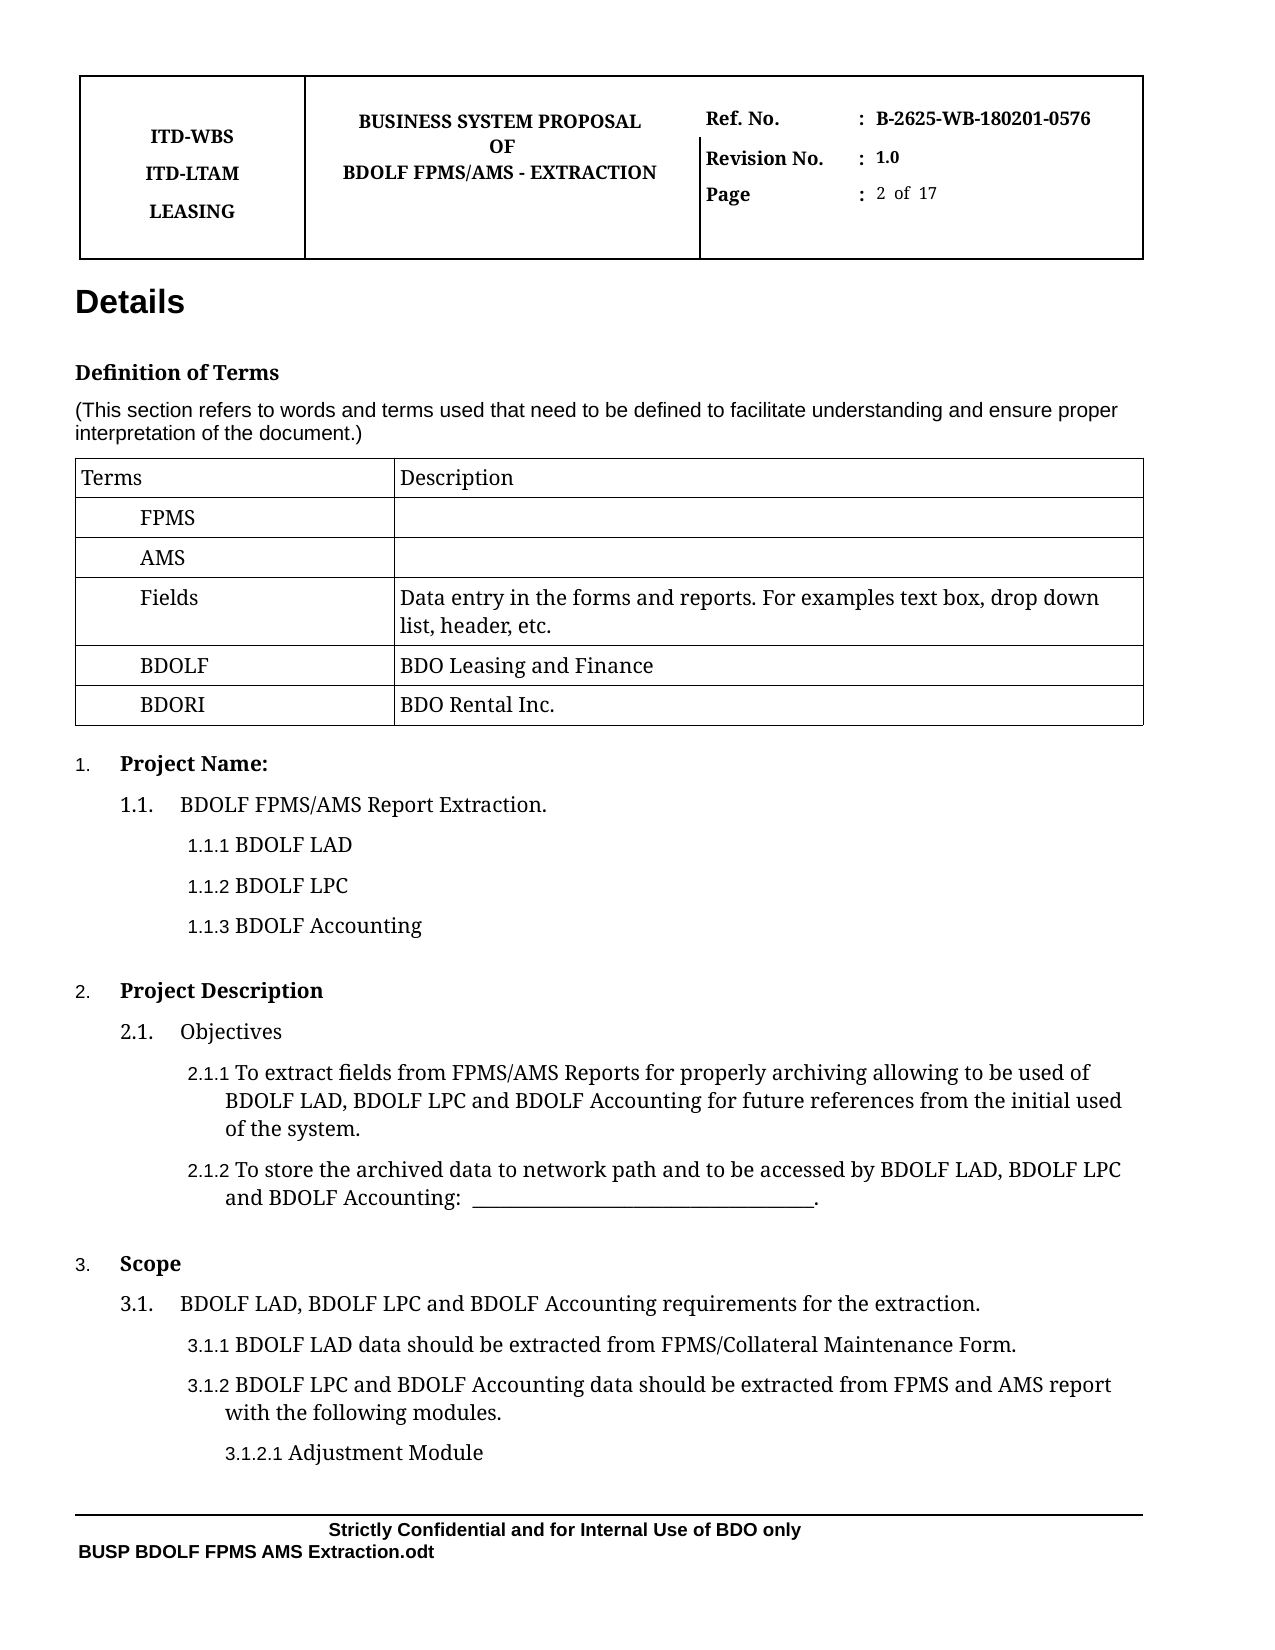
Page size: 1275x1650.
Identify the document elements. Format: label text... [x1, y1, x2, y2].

table_cell Data entry in the forms and reports. For examples text box, drop down list, header, etc. [395, 578, 1143, 645]
list Objectives [120, 1017, 1143, 1045]
table_cell BDORI [76, 686, 394, 724]
subtitle Project Description [75, 976, 1143, 1004]
list BDOLF LAD [187, 831, 1143, 859]
table_cell [395, 538, 1143, 577]
list BDOLF FPMS/AMS Report Extraction. [120, 790, 1143, 818]
list BDOLF LAD, BDOLF LPC and BDOLF Accounting requirements for the extraction. [120, 1289, 1143, 1318]
list To store the archived data to network path and to be accessed by BDOLF LAD, BDOLF LPC and BDOLF Accounting: ____________________________________. [187, 1155, 1143, 1211]
table_cell [395, 498, 1143, 537]
subtitle Definition of Terms [75, 358, 1143, 386]
subtitle Scope [75, 1249, 1143, 1277]
table_cell BDO Rental Inc. [395, 686, 1143, 724]
table_header Description [395, 459, 1143, 497]
table_cell BDO Leasing and Finance [395, 646, 1143, 685]
list BDOLF Accounting [187, 911, 1143, 939]
text (This section refers to words and terms used that need to be defined to facilitate understanding and ensure proper interpretation of the document.) [75, 398, 1143, 445]
table_cell AMS [76, 538, 394, 577]
list To extract fields from FPMS/AMS Reports for properly archiving allowing to be used of BDOLF LAD, BDOLF LPC and BDOLF Accounting for future references from the initial used of the system. [187, 1058, 1143, 1142]
list BDOLF LAD data should be extracted from FPMS/Collateral Maintenance Form. [187, 1330, 1143, 1358]
table_cell Fields [76, 578, 394, 645]
list BDOLF LPC and BDOLF Accounting data should be extracted from FPMS and AMS report with the following modules. [187, 1370, 1143, 1426]
list Adjustment Module [225, 1438, 1143, 1467]
list BDOLF LPC [187, 871, 1143, 899]
subtitle Details [75, 283, 1143, 320]
subtitle Project Name: [75, 749, 1143, 778]
table_header Terms [76, 459, 394, 497]
table_cell FPMS [76, 498, 394, 537]
table_cell BDOLF [76, 646, 394, 685]
